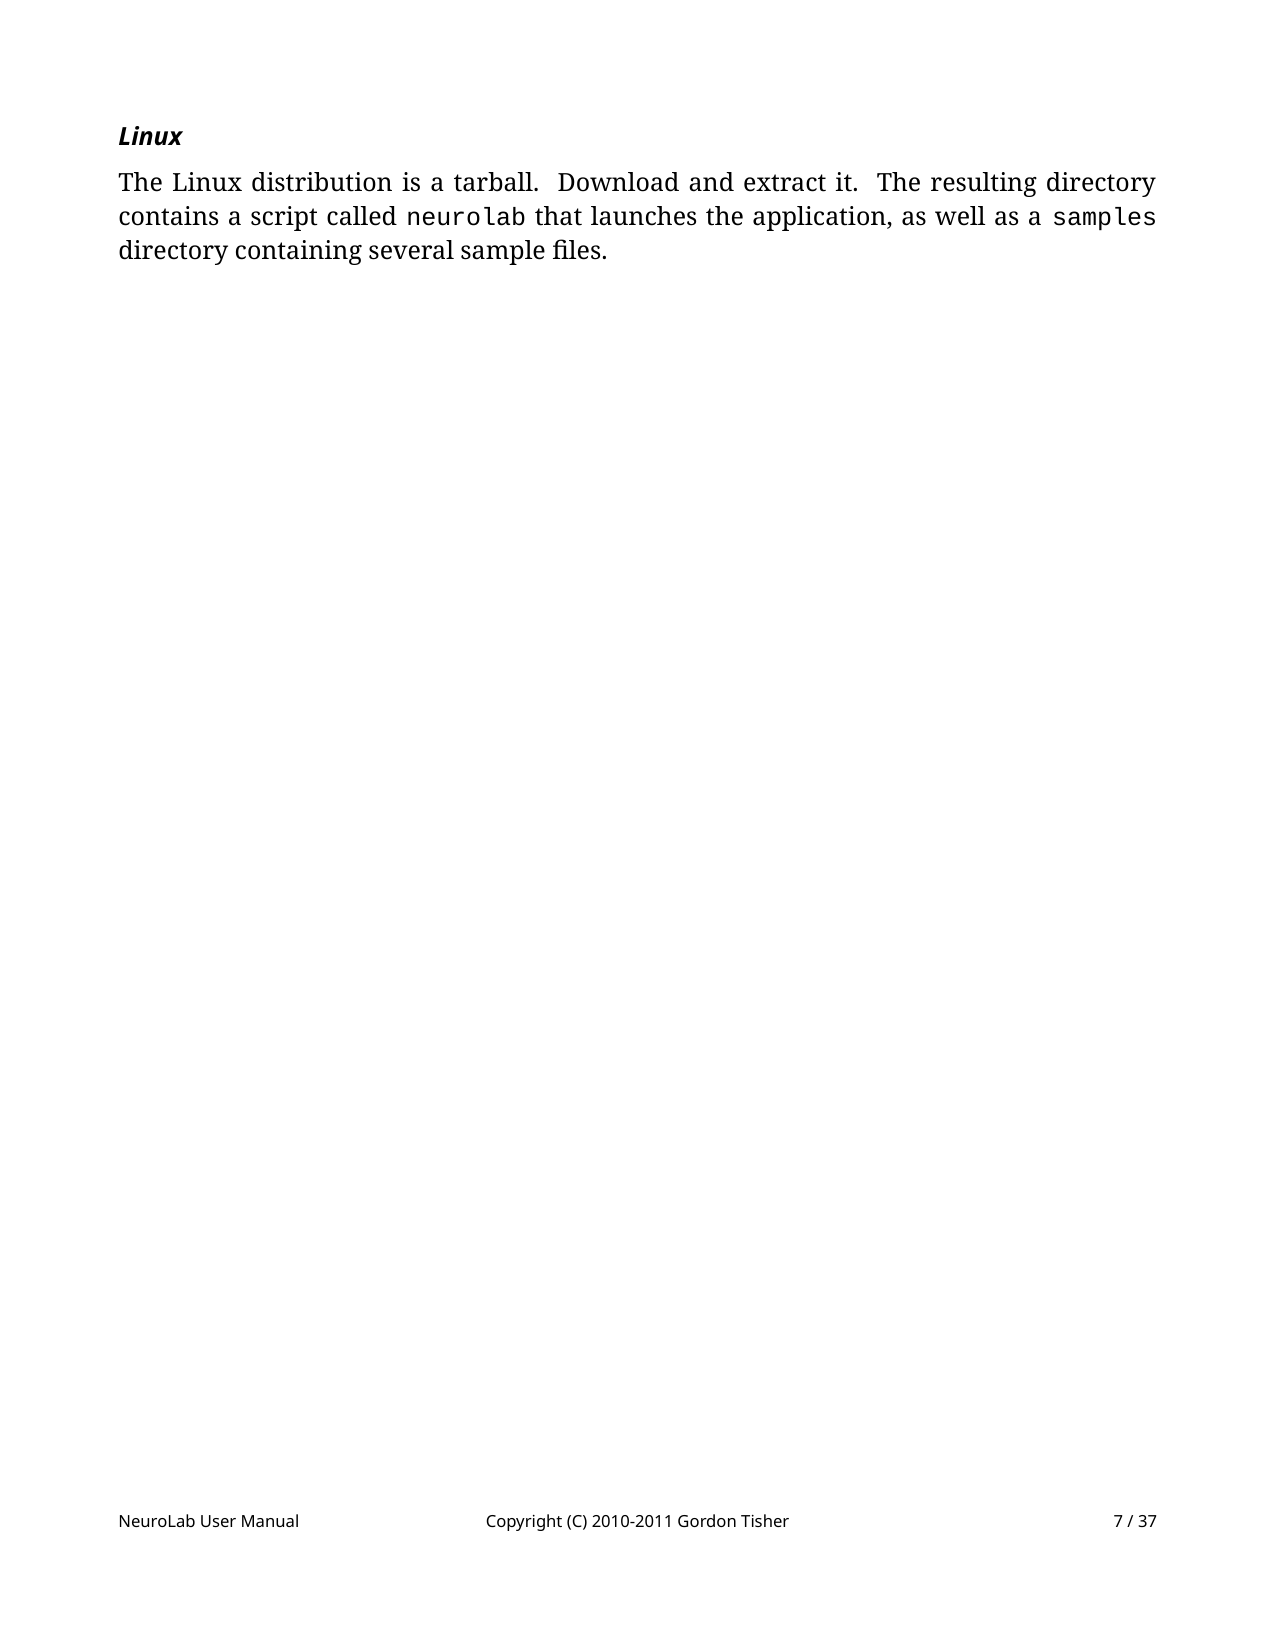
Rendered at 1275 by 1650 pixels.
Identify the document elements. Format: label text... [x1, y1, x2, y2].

subtitle Linux [118, 118, 1157, 152]
text The Linux distribution is a tarball. Download and extract it. The resulting directory contains a script called neurolab that launches the application, as well as a samples directory containing several sample files. [118, 165, 1157, 267]
